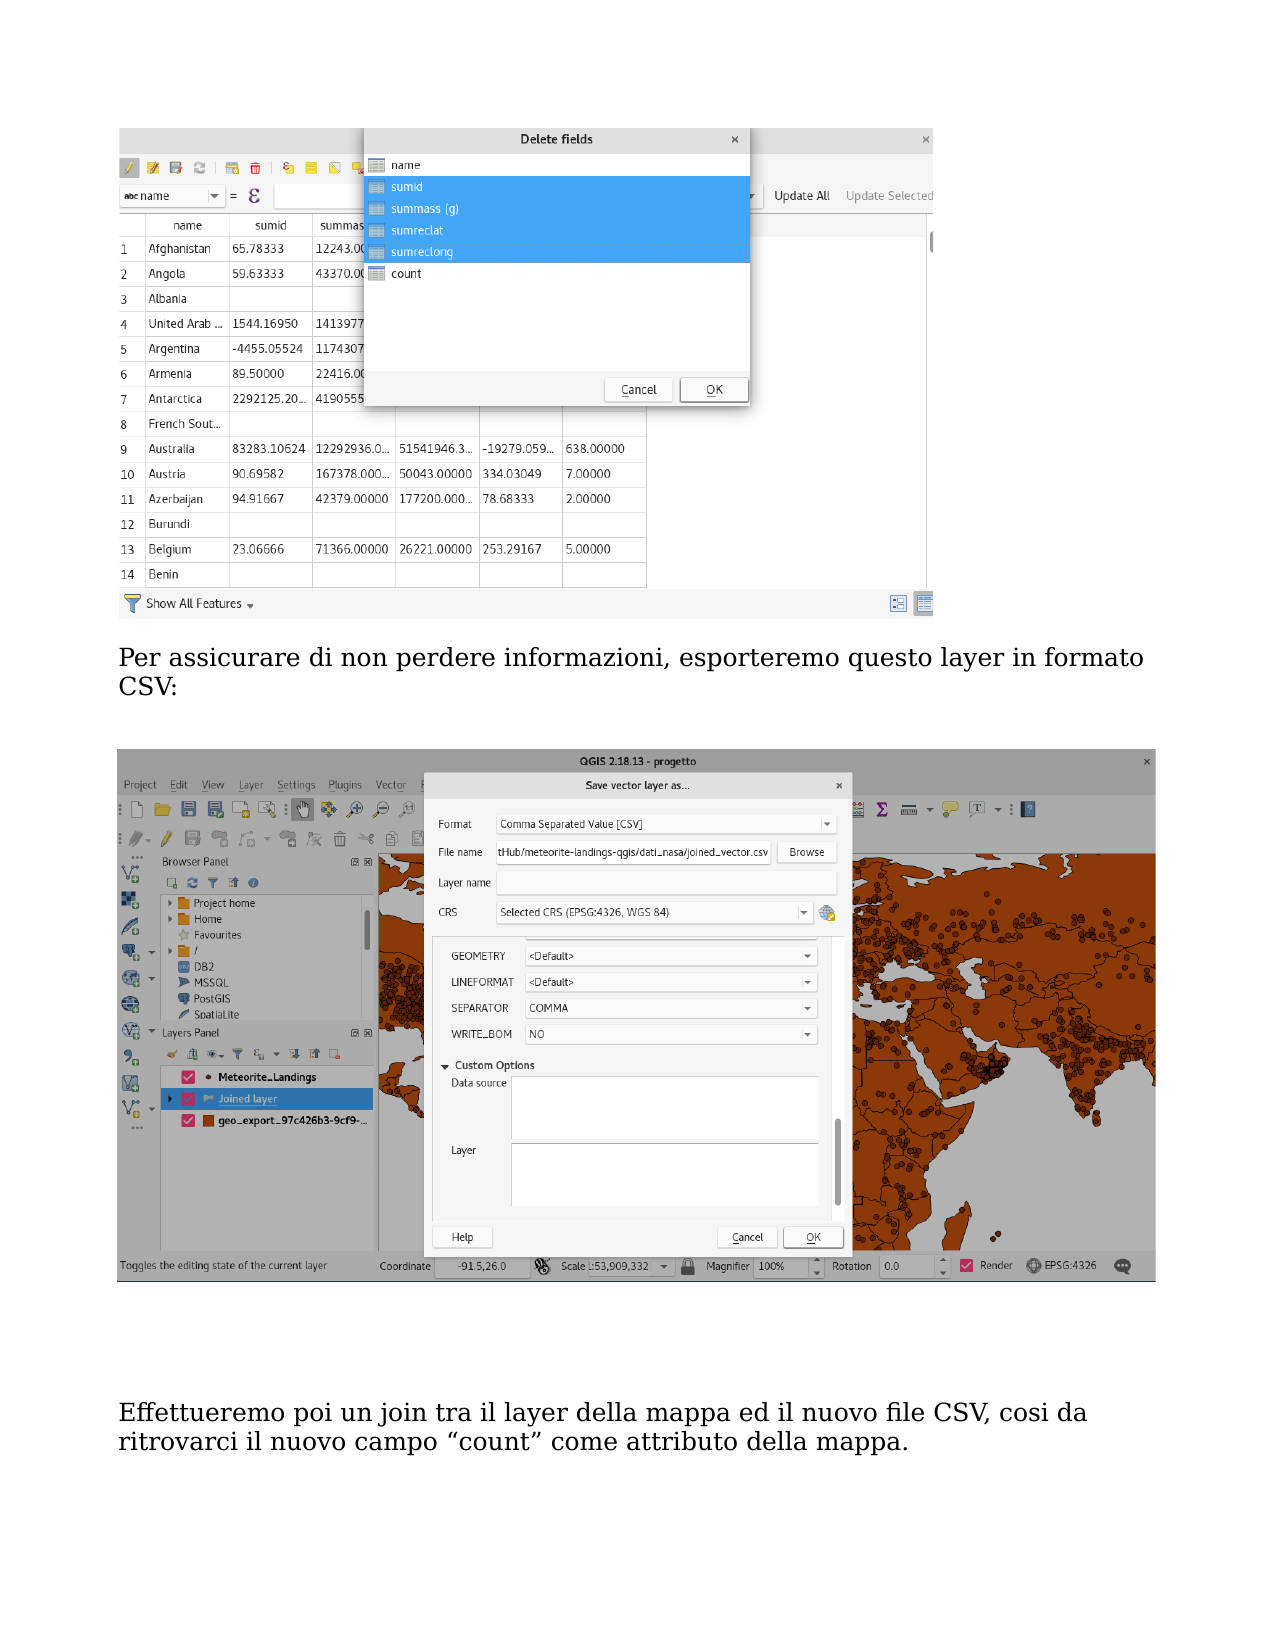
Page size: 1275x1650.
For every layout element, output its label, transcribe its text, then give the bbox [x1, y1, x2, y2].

picture [117, 749, 1156, 1282]
picture [119, 128, 934, 619]
text Per assicurare di non perdere informazioni, esporteremo questo layer in formato CSV: [118, 643, 1157, 701]
text Effettueremo poi un join tra il layer della mappa ed il nuovo file CSV, cosi da ritrovarci il nuovo campo “count” come attributo della mappa. [118, 1398, 1157, 1457]
